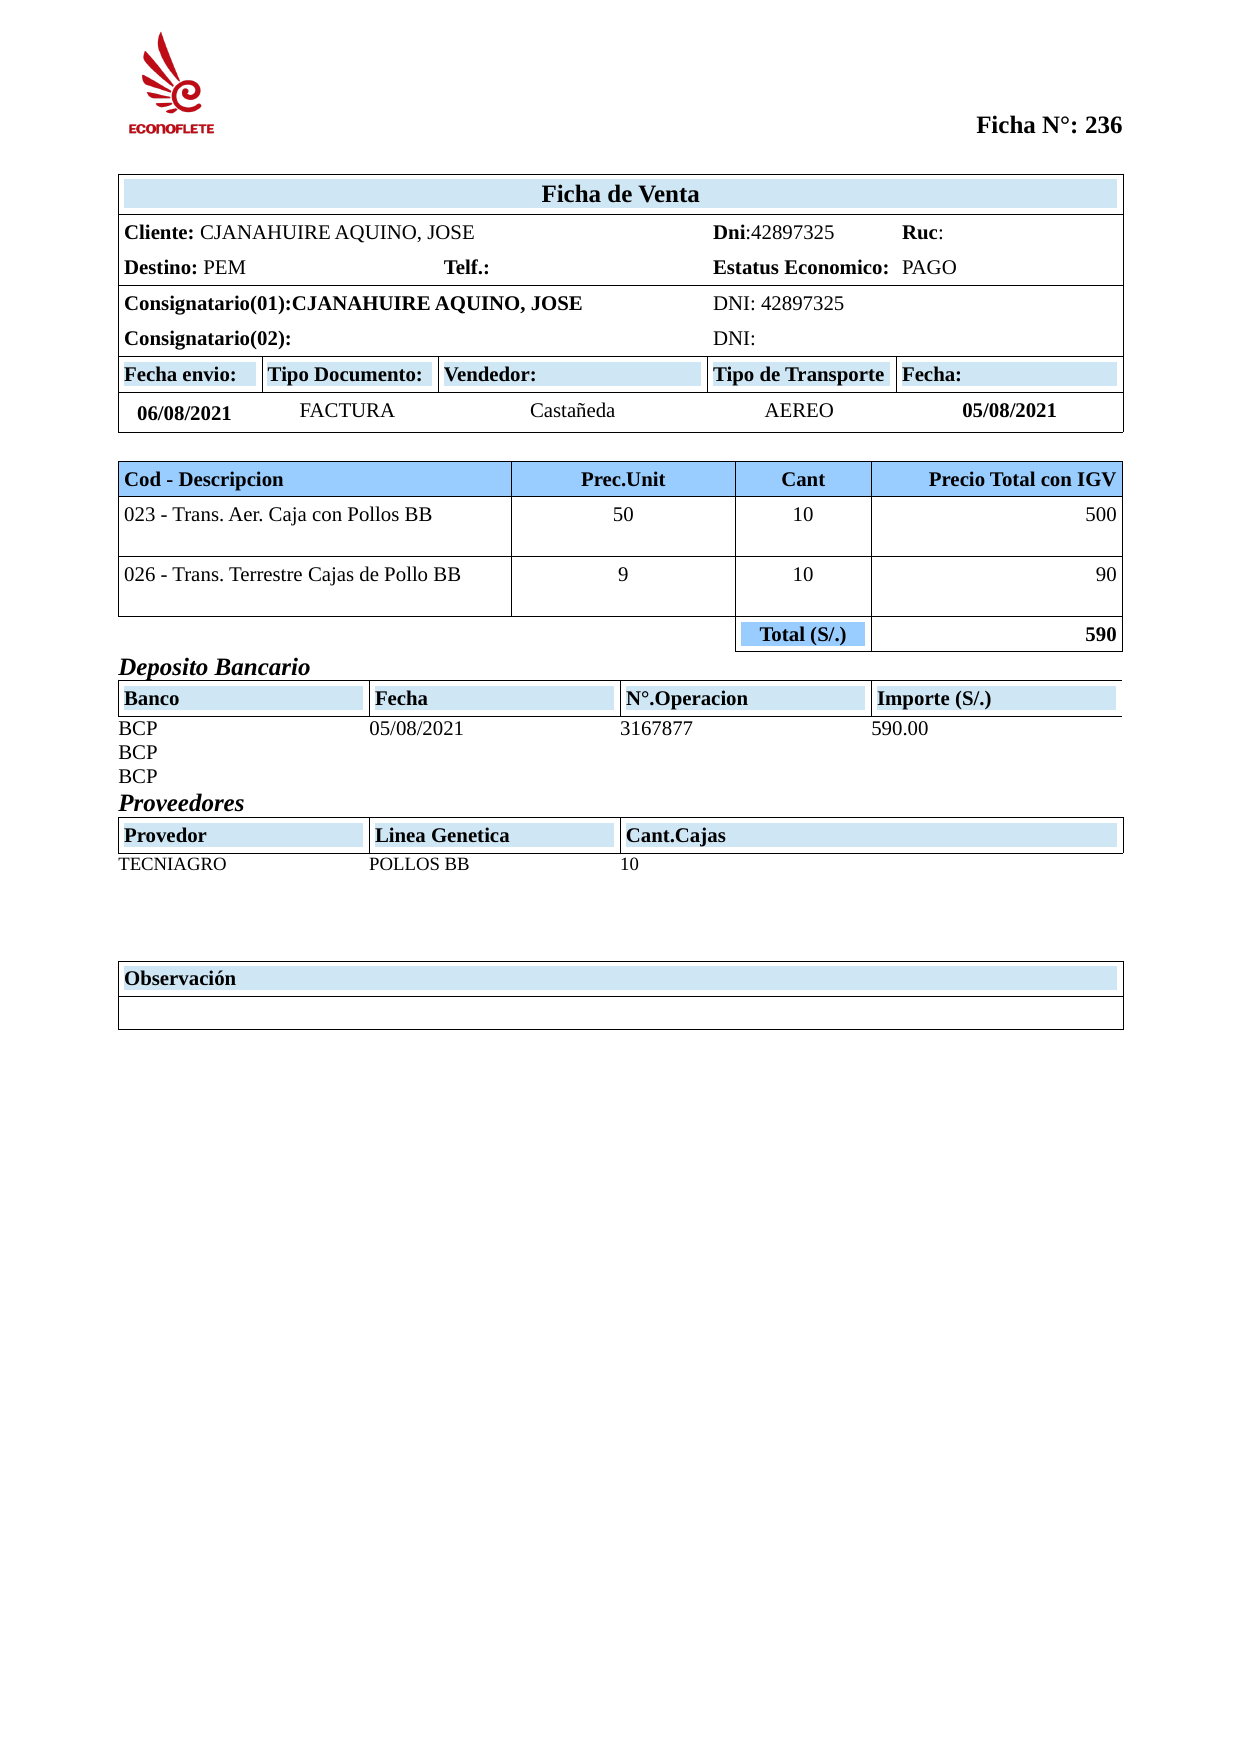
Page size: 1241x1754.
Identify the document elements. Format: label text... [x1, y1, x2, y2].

table_cell Telf.: [438, 249, 707, 285]
text Proveedores [118, 788, 1122, 817]
table_header Provedor [119, 818, 369, 853]
table_cell Ruc: [896, 215, 1123, 249]
table_cell [118, 874, 369, 896]
text Deposito Bancario [118, 652, 1122, 680]
table_cell 90 [872, 557, 1122, 616]
table_cell AEREO [707, 393, 896, 432]
table_cell 06/08/2021 [119, 393, 262, 432]
table_header Ficha de Venta [119, 175, 1123, 214]
table_cell [871, 764, 1122, 788]
table_cell Cliente: CJANAHUIRE AQUINO, JOSE [119, 215, 707, 249]
table_header Linea Genetica [370, 818, 620, 853]
table_cell [118, 939, 369, 961]
table_cell 10 [736, 557, 871, 616]
table_cell DNI: 42897325 [707, 286, 1123, 321]
table_header Cant [736, 462, 871, 496]
table_cell Castañeda [438, 393, 707, 432]
table_cell [871, 740, 1122, 764]
table_cell 023 - Trans. Aer. Caja con Pollos BB [119, 497, 511, 556]
table_cell 50 [512, 497, 735, 556]
table_cell [369, 740, 620, 764]
table_cell FACTURA [262, 393, 438, 432]
table_header Observación [119, 962, 1123, 996]
table_cell [369, 918, 620, 939]
table_cell TECNIAGRO [118, 854, 369, 874]
table_cell [511, 617, 735, 651]
picture [118, 31, 225, 134]
table_cell [369, 764, 620, 788]
table_cell POLLOS BB [369, 854, 620, 874]
table_cell 026 - Trans. Terrestre Cajas de Pollo BB [119, 557, 511, 616]
table_cell PAGO [896, 249, 1123, 285]
table_cell [118, 617, 511, 651]
table_cell 10 [736, 497, 871, 556]
table_cell 590.00 [871, 717, 1122, 740]
table_cell [369, 896, 620, 917]
table_header N°.Operacion [621, 681, 871, 716]
table_cell 3167877 [620, 717, 871, 740]
table_cell 10 [620, 854, 1123, 874]
table_cell Tipo de Transporte [708, 357, 896, 392]
table_cell Dni:42897325 [707, 215, 896, 249]
table_header Prec.Unit [512, 462, 735, 496]
table_cell BCP [118, 764, 369, 788]
table_header Precio Total con IGV [872, 462, 1122, 496]
table_header Fecha [370, 681, 620, 716]
table_header Cod - Descripcion [119, 462, 511, 496]
table_cell Total (S/.) [736, 617, 871, 651]
table_header Banco [119, 681, 369, 716]
table_cell 9 [512, 557, 735, 616]
table_cell [369, 939, 620, 961]
table_cell [620, 874, 1123, 896]
table_cell [620, 764, 871, 788]
table_cell Destino: PEM [119, 249, 438, 285]
table_cell DNI: [707, 321, 1123, 356]
table_cell Tipo Documento: [263, 357, 438, 392]
table_cell [620, 740, 871, 764]
table_cell BCP [118, 717, 369, 740]
table_cell Estatus Economico: [707, 249, 896, 285]
table_header Importe (S/.) [872, 681, 1122, 716]
table_header Cant.Cajas [621, 818, 1123, 853]
table_cell [620, 896, 1123, 917]
table_cell Fecha envio: [119, 357, 262, 392]
table_cell [620, 939, 1123, 961]
table_cell [620, 918, 1123, 939]
table_cell BCP [118, 740, 369, 764]
table_cell 05/08/2021 [896, 393, 1123, 432]
table_cell 500 [872, 497, 1122, 556]
table_cell 05/08/2021 [369, 717, 620, 740]
table_cell [118, 896, 369, 917]
table_cell [119, 997, 1123, 1029]
table_cell 590 [872, 617, 1122, 651]
table_cell [369, 874, 620, 896]
table_cell Fecha: [897, 357, 1123, 392]
table_cell [118, 918, 369, 939]
table_cell Consignatario(01):CJANAHUIRE AQUINO, JOSE [119, 286, 707, 321]
table_cell Vendedor: [439, 357, 707, 392]
table_cell Consignatario(02): [119, 321, 707, 356]
